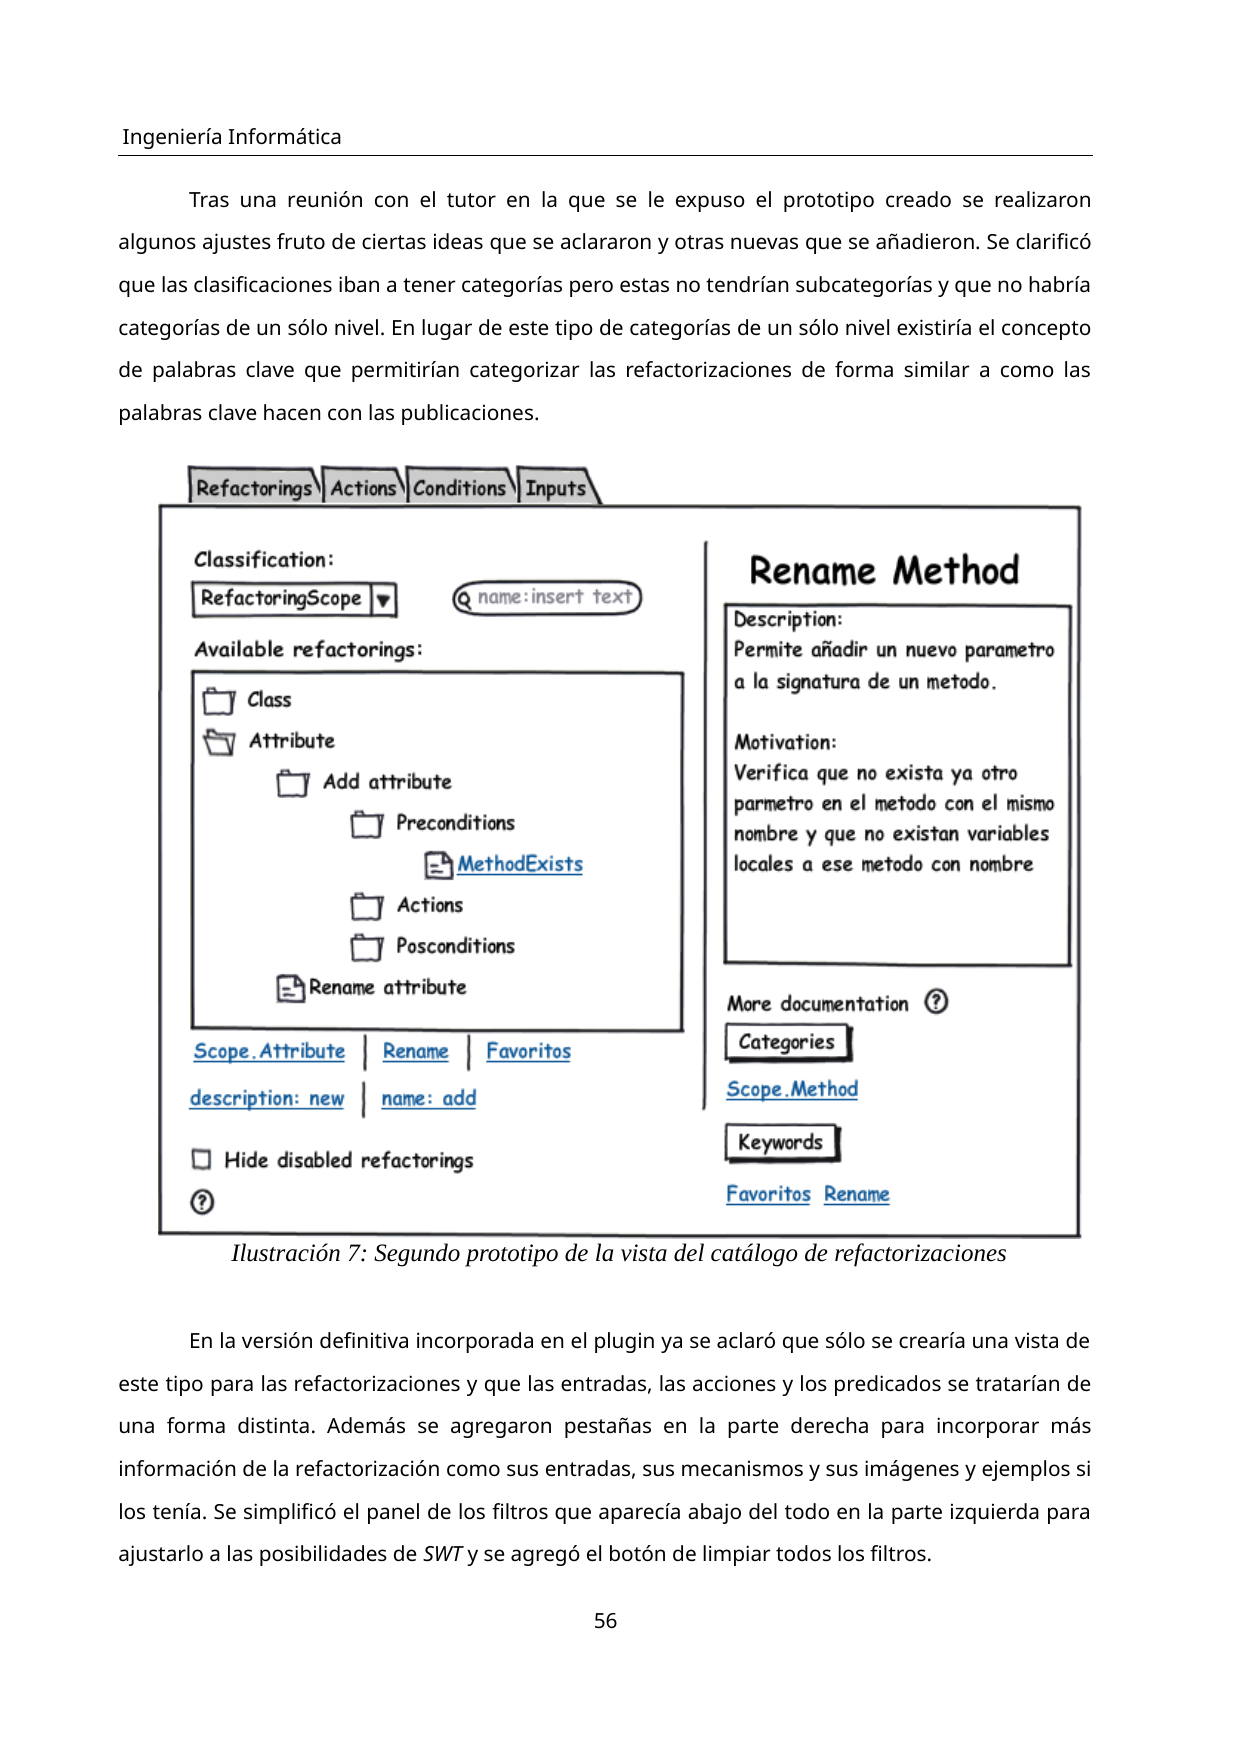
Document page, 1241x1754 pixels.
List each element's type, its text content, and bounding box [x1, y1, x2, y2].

picture [158, 465, 1083, 1239]
text Tras una reunión con el tutor en la que se le expuso el prototipo creado se realizaron algunos ajustes fruto de ciertas ideas que se aclararon y otras nuevas que se añadieron. Se clarificó que las clasificaciones iban a tener categorías pero estas no tendrían subcategorías y que no habría categorías de un sólo nivel. En lugar de este tipo de categorías de un sólo nivel existiría el concepto de palabras clave que permitirían categorizar las refactorizaciones de forma similar a como las palabras clave hacen con las publicaciones. [118, 185, 1093, 426]
text Ilustración 7: Segundo prototipo de la vista del catálogo de refactorizaciones [158, 1239, 1082, 1267]
text En la versión definitiva incorporada en el plugin ya se aclaró que sólo se crearía una vista de este tipo para las refactorizaciones y que las entradas, las acciones y los predicados se tratarían de una forma distinta. Además se agregaron pestañas en la parte derecha para incorporar más información de la refactorización como sus entradas, sus mecanismos y sus imágenes y ejemplos si los tenía. Se simplificó el panel de los filtros que aparecía abajo del todo en la parte izquierda para ajustarlo a las posibilidades de SWT y se agregó el botón de limpiar todos los filtros. [118, 1326, 1093, 1568]
